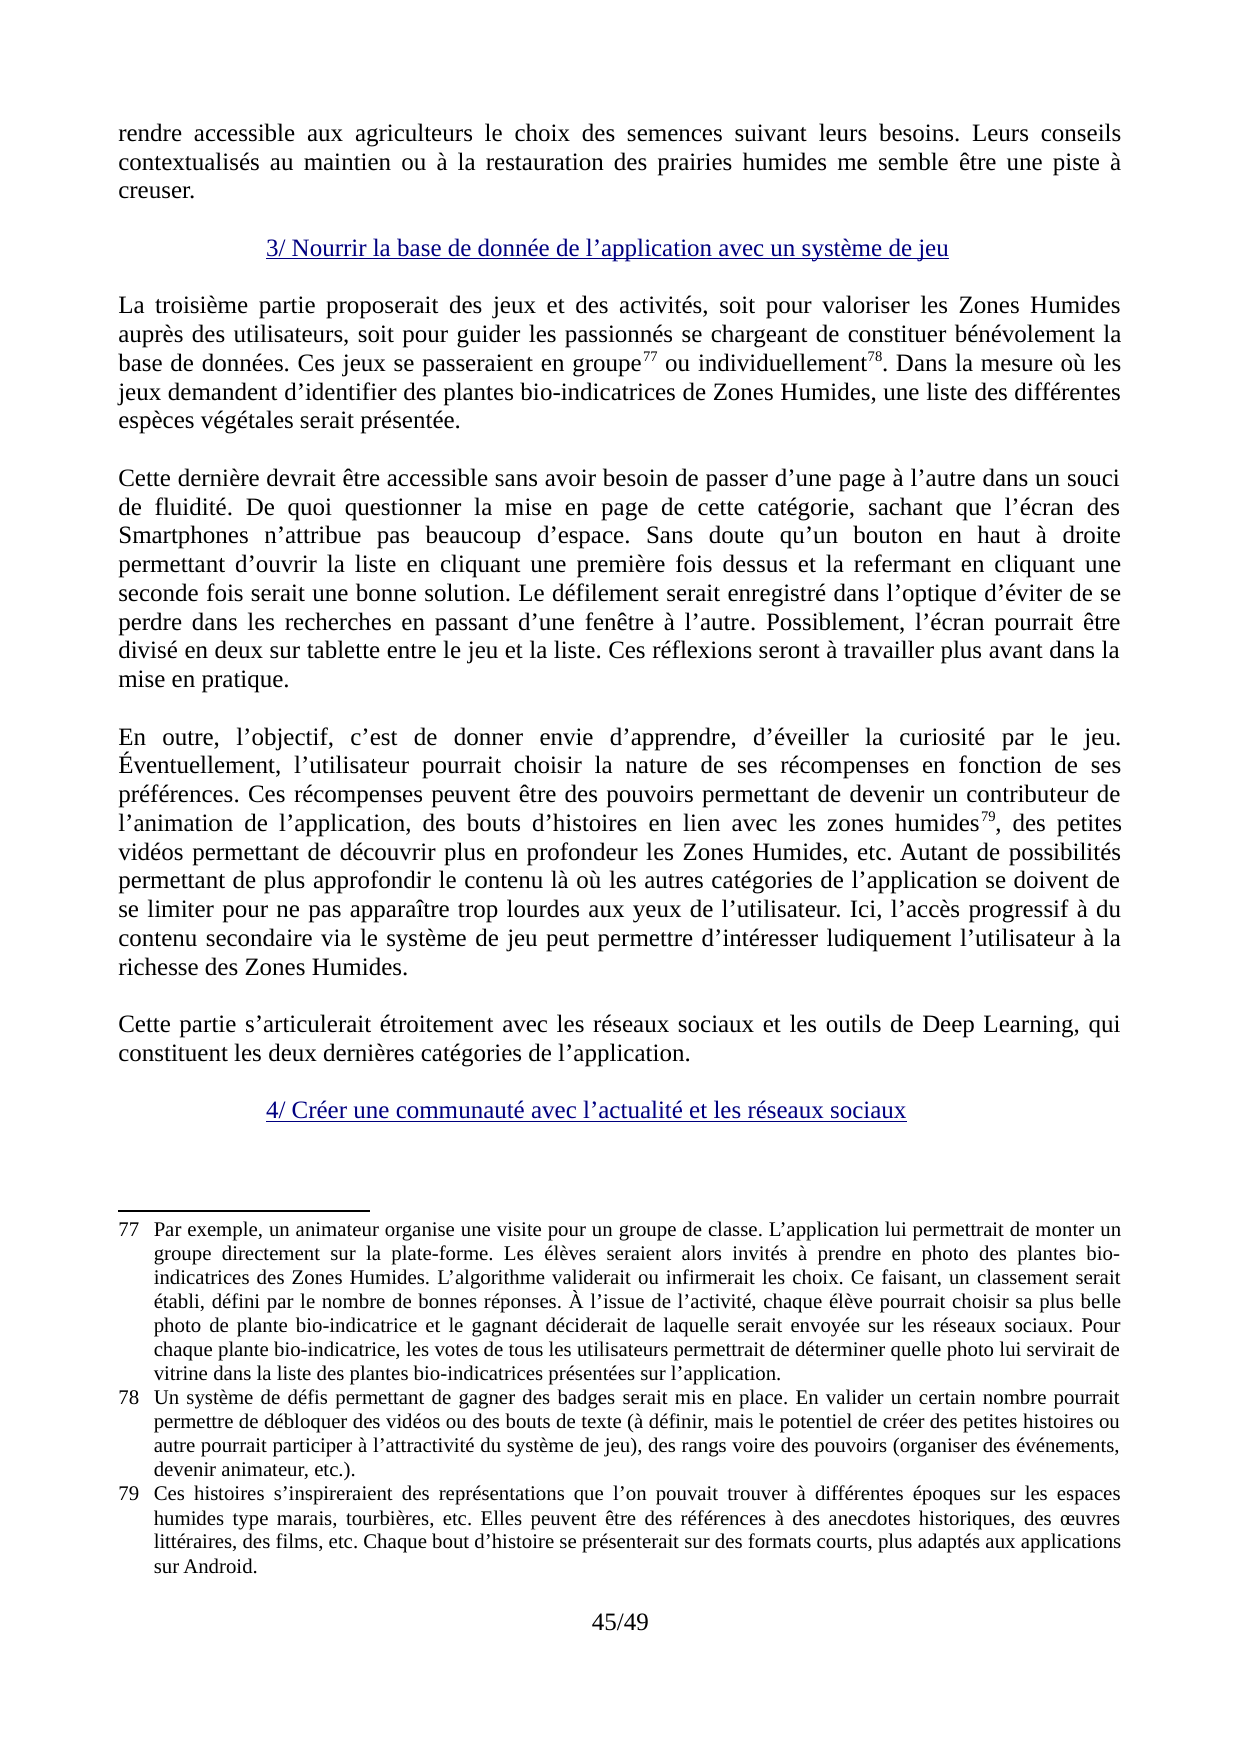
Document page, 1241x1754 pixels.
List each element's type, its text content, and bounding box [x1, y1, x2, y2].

text 3/ Nourrir la base de donnée de l’application avec un système de jeu [118, 233, 1122, 262]
text Ces histoires s’inspireraient des représentations que l’on pouvait trouver à différentes époques sur les espaces humides type marais, tourbières, etc. Elles peuvent être des références à des anecdotes historiques, des œuvres littéraires, des films, etc. Chaque bout d’histoire se présenterait sur des formats courts, plus adaptés aux applications sur Android. [118, 1481, 1122, 1578]
text Un système de défis permettant de gagner des badges serait mis en place. En valider un certain nombre pourrait permettre de débloquer des vidéos ou des bouts de texte (à définir, mais le potentiel de créer des petites histoires ou autre pourrait participer à l’attractivité du système de jeu), des rangs voire des pouvoirs (organiser des événements, devenir animateur, etc.). [118, 1385, 1122, 1481]
text En outre, l’objectif, c’est de donner envie d’apprendre, d’éveiller la curiosité par le jeu. Éventuellement, l’utilisateur pourrait choisir la nature de ses récompenses en fonction de ses préférences. Ces récompenses peuvent être des pouvoirs permettant de devenir un contributeur de l’animation de l’application, des bouts d’histoires en lien avec les zones humides, des petites vidéos permettant de découvrir plus en profondeur les Zones Humides, etc. Autant de possibilités permettant de plus approfondir le contenu là où les autres catégories de l’application se doivent de se limiter pour ne pas apparaître trop lourdes aux yeux de l’utilisateur. Ici, l’accès progressif à du contenu secondaire via le système de jeu peut permettre d’intéresser ludiquement l’utilisateur à la richesse des Zones Humides. [118, 722, 1122, 981]
text 4/ Créer une communauté avec l’actualité et les réseaux sociaux [118, 1096, 1122, 1124]
text rendre accessible aux agriculteurs le choix des semences suivant leurs besoins. Leurs conseils contextualisés au maintien ou à la restauration des prairies humides me semble être une piste à creuser. [118, 118, 1122, 204]
text Cette partie s’articulerait étroitement avec les réseaux sociaux et les outils de Deep Learning, qui constituent les deux dernières catégories de l’application. [118, 1009, 1122, 1067]
text Cette dernière devrait être accessible sans avoir besoin de passer d’une page à l’autre dans un souci de fluidité. De quoi questionner la mise en page de cette catégorie, sachant que l’écran des Smartphones n’attribue pas beaucoup d’espace. Sans doute qu’un bouton en haut à droite permettant d’ouvrir la liste en cliquant une première fois dessus et la refermant en cliquant une seconde fois serait une bonne solution. Le défilement serait enregistré dans l’optique d’éviter de se perdre dans les recherches en passant d’une fenêtre à l’autre. Possiblement, l’écran pourrait être divisé en deux sur tablette entre le jeu et la liste. Ces réflexions seront à travailler plus avant dans la mise en pratique. [118, 463, 1122, 693]
text Par exemple, un animateur organise une visite pour un groupe de classe. L’application lui permettrait de monter un groupe directement sur la plate-forme. Les élèves seraient alors invités à prendre en photo des plantes bio-indicatrices des Zones Humides. L’algorithme validerait ou infirmerait les choix. Ce faisant, un classement serait établi, défini par le nombre de bonnes réponses. À l’issue de l’activité, chaque élève pourrait choisir sa plus belle photo de plante bio-indicatrice et le gagnant déciderait de laquelle serait envoyée sur les réseaux sociaux. Pour chaque plante bio-indicatrice, les votes de tous les utilisateurs permettrait de déterminer quelle photo lui servirait de vitrine dans la liste des plantes bio-indicatrices présentées sur l’application. [118, 1217, 1122, 1385]
text La troisième partie proposerait des jeux et des activités, soit pour valoriser les Zones Humides auprès des utilisateurs, soit pour guider les passionnés se chargeant de constituer bénévolement la base de données. Ces jeux se passeraient en groupe ou individuellement. Dans la mesure où les jeux demandent d’identifier des plantes bio-indicatrices de Zones Humides, une liste des différentes espèces végétales serait présentée. [118, 291, 1122, 434]
